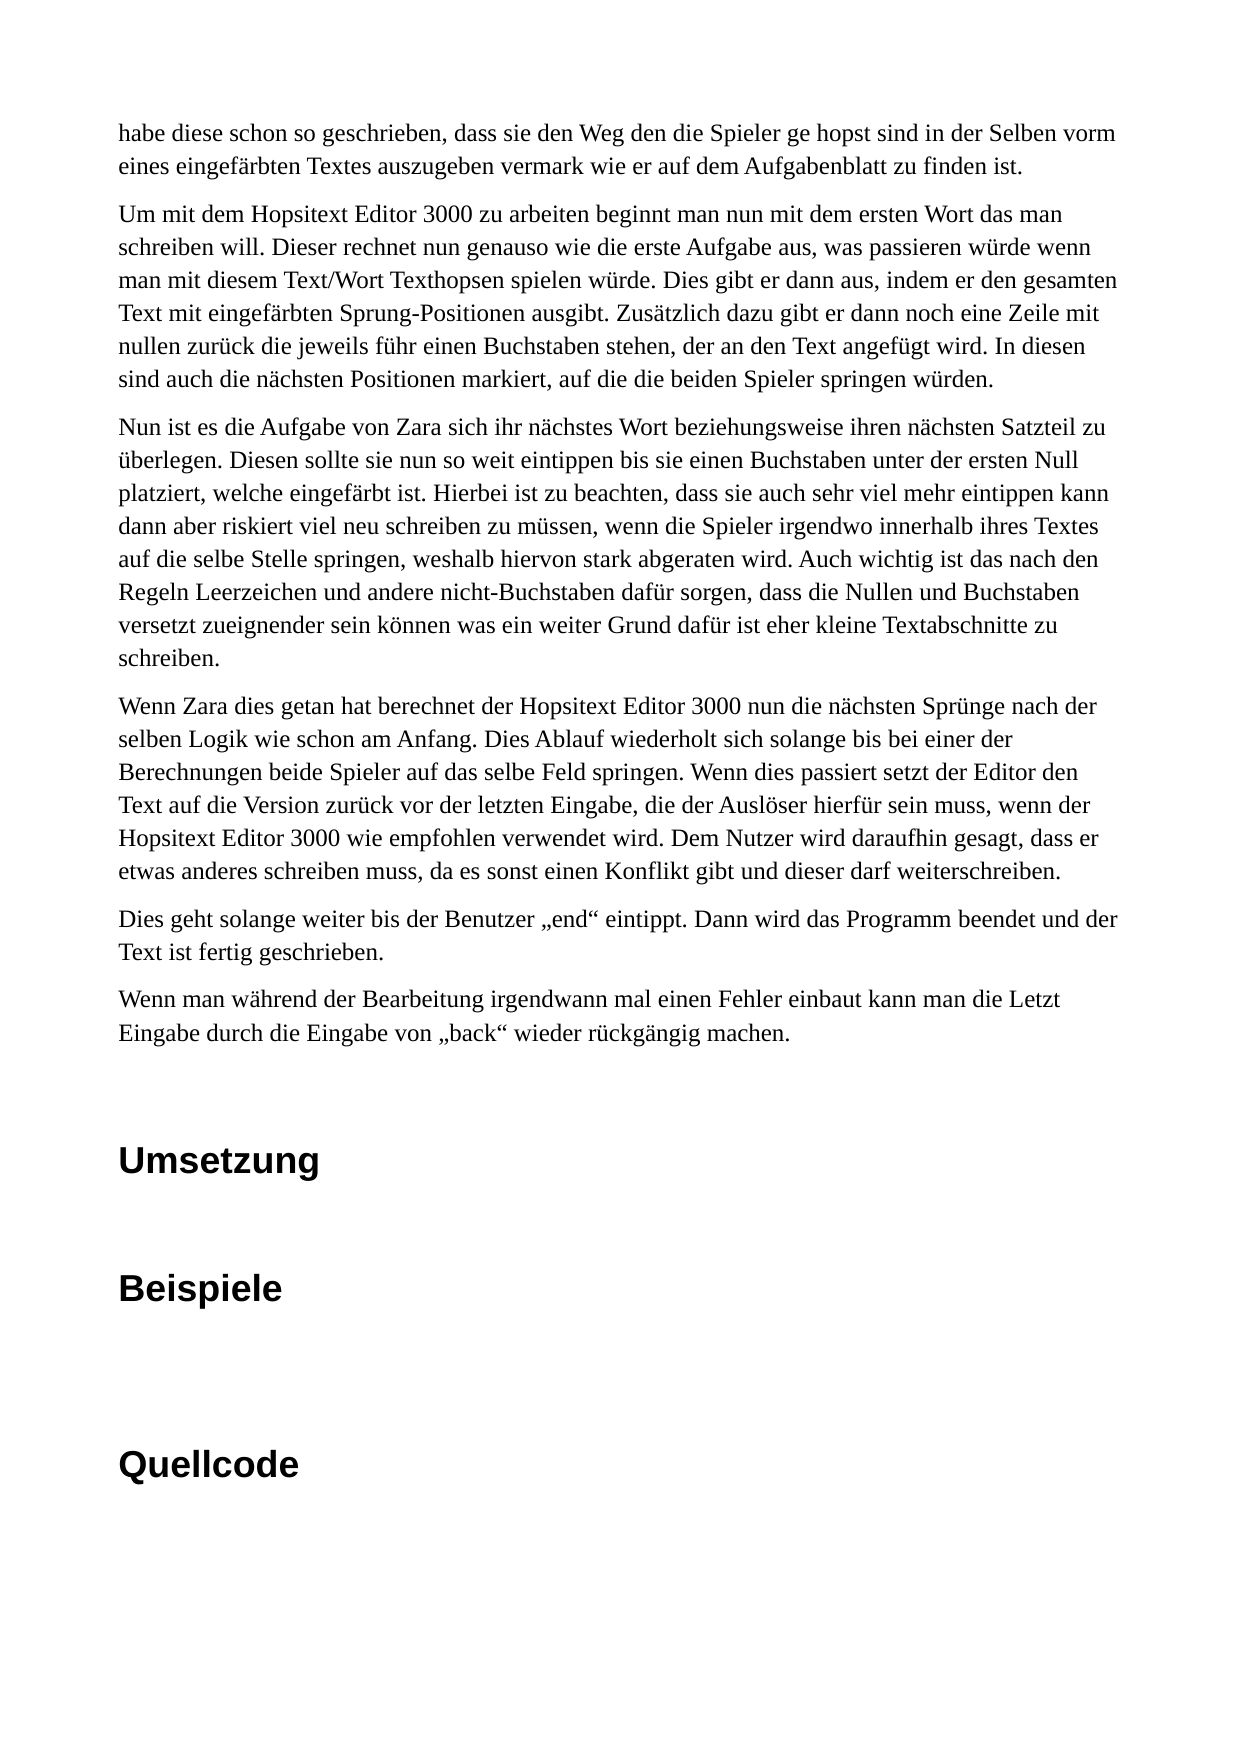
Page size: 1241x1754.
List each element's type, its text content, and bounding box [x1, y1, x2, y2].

subtitle Beispiele [118, 1266, 1122, 1309]
text Dies geht solange weiter bis der Benutzer „end“ eintippt. Dann wird das Programm beendet und der Text ist fertig geschrieben. [118, 904, 1122, 966]
subtitle Quellcode [118, 1442, 1122, 1485]
text habe diese schon so geschrieben, dass sie den Weg den die Spieler ge hopst sind in der Selben vorm eines eingefärbten Textes auszugeben vermark wie er auf dem Aufgabenblatt zu finden ist. [118, 118, 1122, 180]
text Wenn man während der Bearbeitung irgendwann mal einen Fehler einbaut kann man die Letzt Eingabe durch die Eingabe von „back“ wieder rückgängig machen. [118, 984, 1122, 1046]
text Nun ist es die Aufgabe von Zara sich ihr nächstes Wort beziehungsweise ihren nächsten Satzteil zu überlegen. Diesen sollte sie nun so weit eintippen bis sie einen Buchstaben unter der ersten Null platziert, welche eingefärbt ist. Hierbei ist zu beachten, dass sie auch sehr viel mehr eintippen kann dann aber riskiert viel neu schreiben zu müssen, wenn die Spieler irgendwo innerhalb ihres Textes auf die selbe Stelle springen, weshalb hiervon stark abgeraten wird. Auch wichtig ist das nach den Regeln Leerzeichen und andere nicht-Buchstaben dafür sorgen, dass die Nullen und Buchstaben versetzt zueignender sein können was ein weiter Grund dafür ist eher kleine Textabschnitte zu schreiben. [118, 412, 1122, 672]
text Wenn Zara dies getan hat berechnet der Hopsitext Editor 3000 nun die nächsten Sprünge nach der selben Logik wie schon am Anfang. Dies Ablauf wiederholt sich solange bis bei einer der Berechnungen beide Spieler auf das selbe Feld springen. Wenn dies passiert setzt der Editor den Text auf die Version zurück vor der letzten Eingabe, die der Auslöser hierfür sein muss, wenn der Hopsitext Editor 3000 wie empfohlen verwendet wird. Dem Nutzer wird daraufhin gesagt, dass er etwas anderes schreiben muss, da es sonst einen Konflikt gibt und dieser darf weiterschreiben. [118, 691, 1122, 885]
text Um mit dem Hopsitext Editor 3000 zu arbeiten beginnt man nun mit dem ersten Wort das man schreiben will. Dieser rechnet nun genauso wie die erste Aufgabe aus, was passieren würde wenn man mit diesem Text/Wort Texthopsen spielen würde. Dies gibt er dann aus, indem er den gesamten Text mit eingefärbten Sprung-Positionen ausgibt. Zusätzlich dazu gibt er dann noch eine Zeile mit nullen zurück die jeweils führ einen Buchstaben stehen, der an den Text angefügt wird. In diesen sind auch die nächsten Positionen markiert, auf die die beiden Spieler springen würden. [118, 199, 1122, 393]
subtitle Umsetzung [118, 1138, 1122, 1181]
